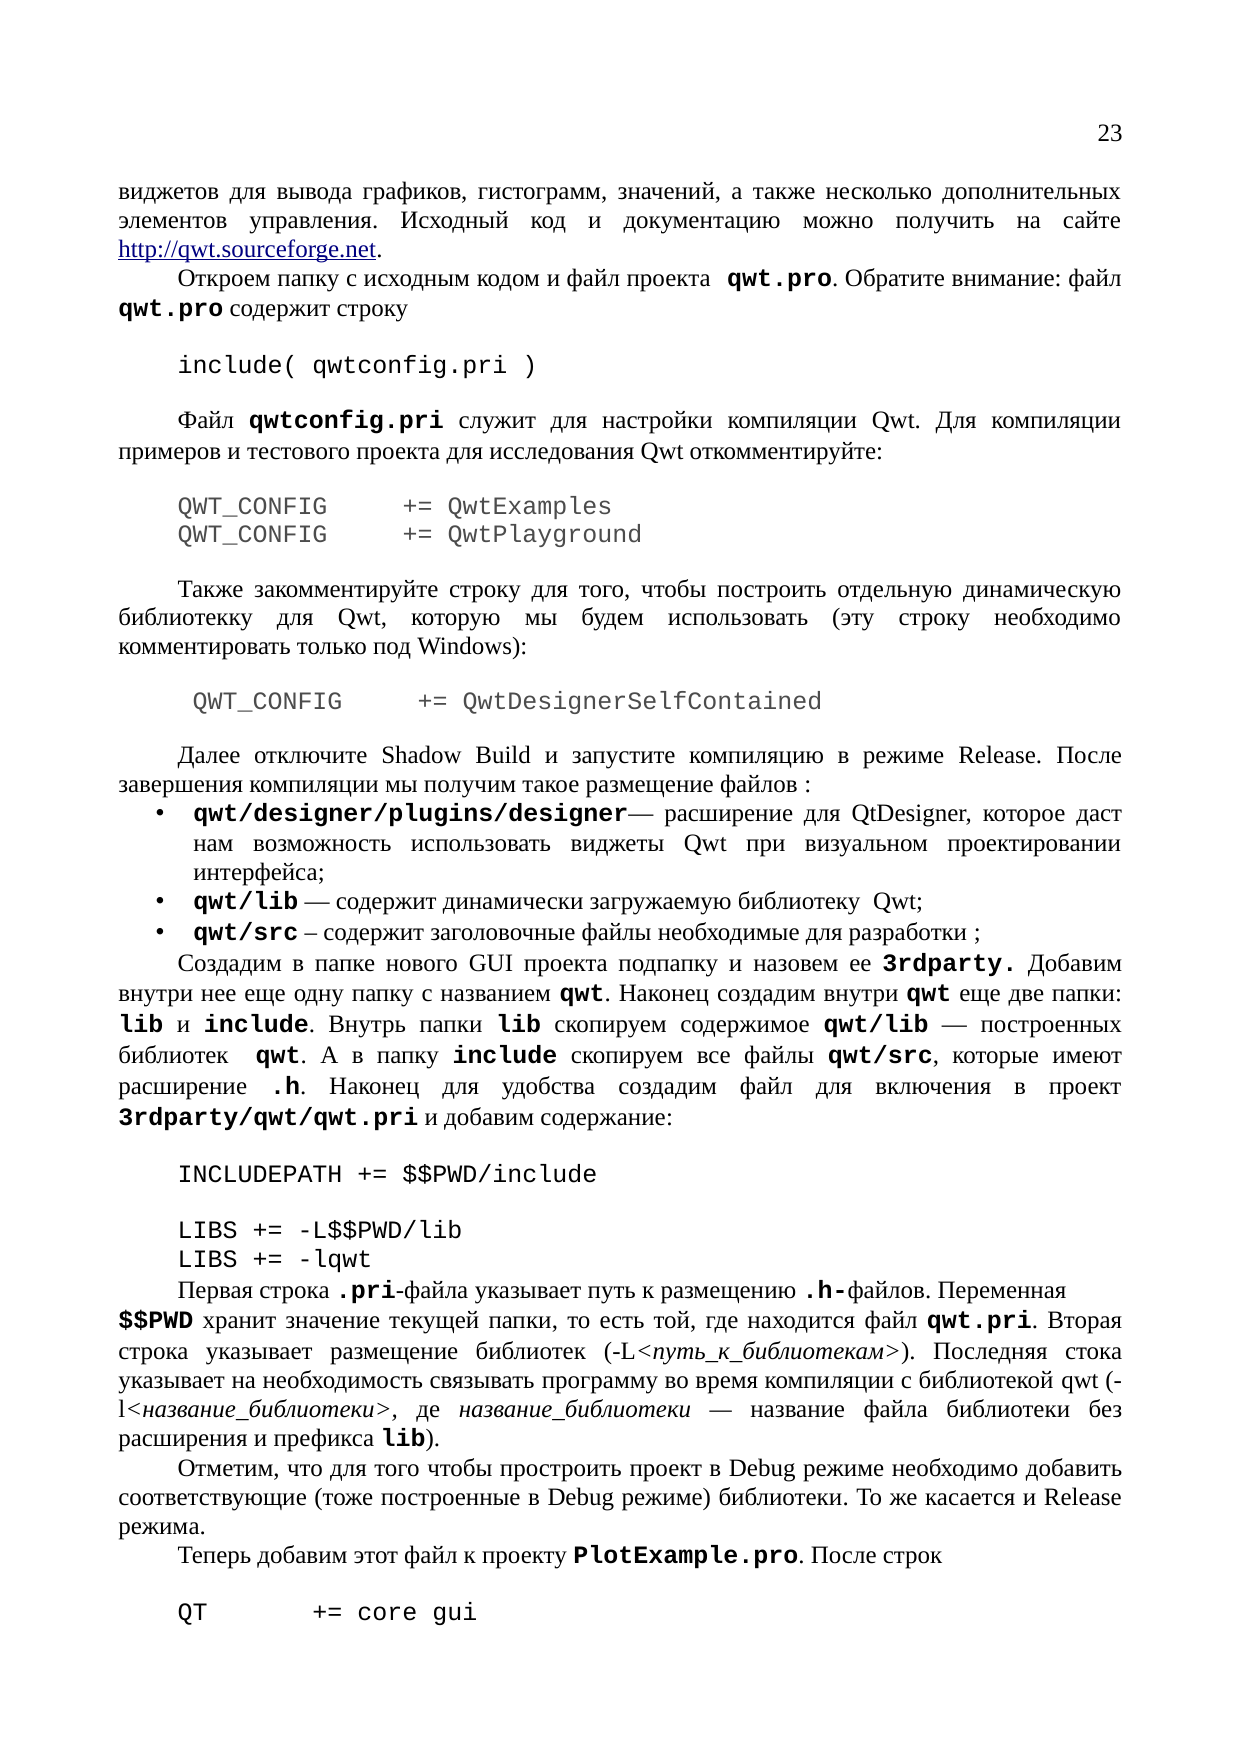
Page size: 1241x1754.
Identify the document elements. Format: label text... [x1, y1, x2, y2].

text Создадим в папке нового GUI проекта подпапку и назовем ее 3rdparty. Добавим внутри нее еще одну папку с названием qwt. Наконец создадим внутри qwt еще две папки: lib и include. Внутрь папки lib скопируем содержимое qwt/lib — построенных библиотек qwt. А в папку include скопируем все файлы qwt/src, которые имеют расширение .h. Наконец для удобства создадим файл для включения в проект 3rdparty/qwt/qwt.pri и добавим содержание: [118, 948, 1122, 1133]
text виджетов для вывода графиков, гистограмм, значений, а также несколько дополнительных элементов управления. Исходный код и документацию можно получить на сайте http://qwt.sourceforge.net. [118, 176, 1122, 263]
text QWT_CONFIG += QwtPlayground [118, 522, 1122, 550]
text Также закомментируйте строку для того, чтобы построить отдельную динамическую библиотекку для Qwt, которую мы будем использовать (эту строку необходимо комментировать только под Windows): [118, 574, 1122, 660]
text Откроем папку с исходным кодом и файл проекта qwt.pro. Обратите внимание: файл qwt.pro содержит строку [118, 263, 1122, 324]
text LIBS += -lqwt [118, 1246, 1122, 1275]
text INCLUDEPATH += $$PWD/include [118, 1161, 1122, 1190]
text QWT_CONFIG += QwtDesignerSelfContained [118, 688, 1122, 717]
list qwt/lib — содержит динамически загружаемую библиотеку Qwt; [156, 886, 1122, 917]
text LIBS += -L$$PWD/lib [118, 1218, 1122, 1246]
text Теперь добавим этот файл к проекту PlotExample.pro. После строк [118, 1540, 1122, 1571]
text $$PWD хранит значение текущей папки, то есть той, где находится файл qwt.pri. Вторая строка указывает размещение библиотек (-L<путь_к_библиотекам>). Последняя стока указывает на необходимость связывать программу во время компиляции с библиотекой qwt (-l<название_библиотеки>, де название_библиотеки — название файла библиотеки без расширения и префикса lib). [118, 1306, 1122, 1453]
text QWT_CONFIG += QwtExamples [118, 493, 1122, 522]
list qwt/src – содержит заголовочные файлы необходимые для разработки ; [156, 917, 1122, 948]
list qwt/designer/plugins/designer— расширение для QtDesigner, которое даст нам возможность использовать виджеты Qwt при визуальном проектировании интерфейса; [156, 798, 1122, 886]
text Файл qwtconfig.pri служит для настройки компиляции Qwt. Для компиляции примеров и тестового проекта для исследования Qwt откомментируйте: [118, 405, 1122, 464]
text Далее отключите Shadow Build и запустите компиляцию в режиме Release. После завершения компиляции мы получим такое размещение файлов : [118, 740, 1122, 798]
text include( qwtconfig.pri ) [118, 353, 1122, 381]
text Первая строка .pri-файла указывает путь к размещению .h-файлов. Переменная [118, 1275, 1122, 1306]
text Отметим, что для того чтобы простроить проект в Debug режиме необходимо добавить соответствующие (тоже построенные в Debug режиме) библиотеки. То же касается и Release режима. [118, 1453, 1122, 1540]
text QT += core gui [118, 1599, 1122, 1628]
